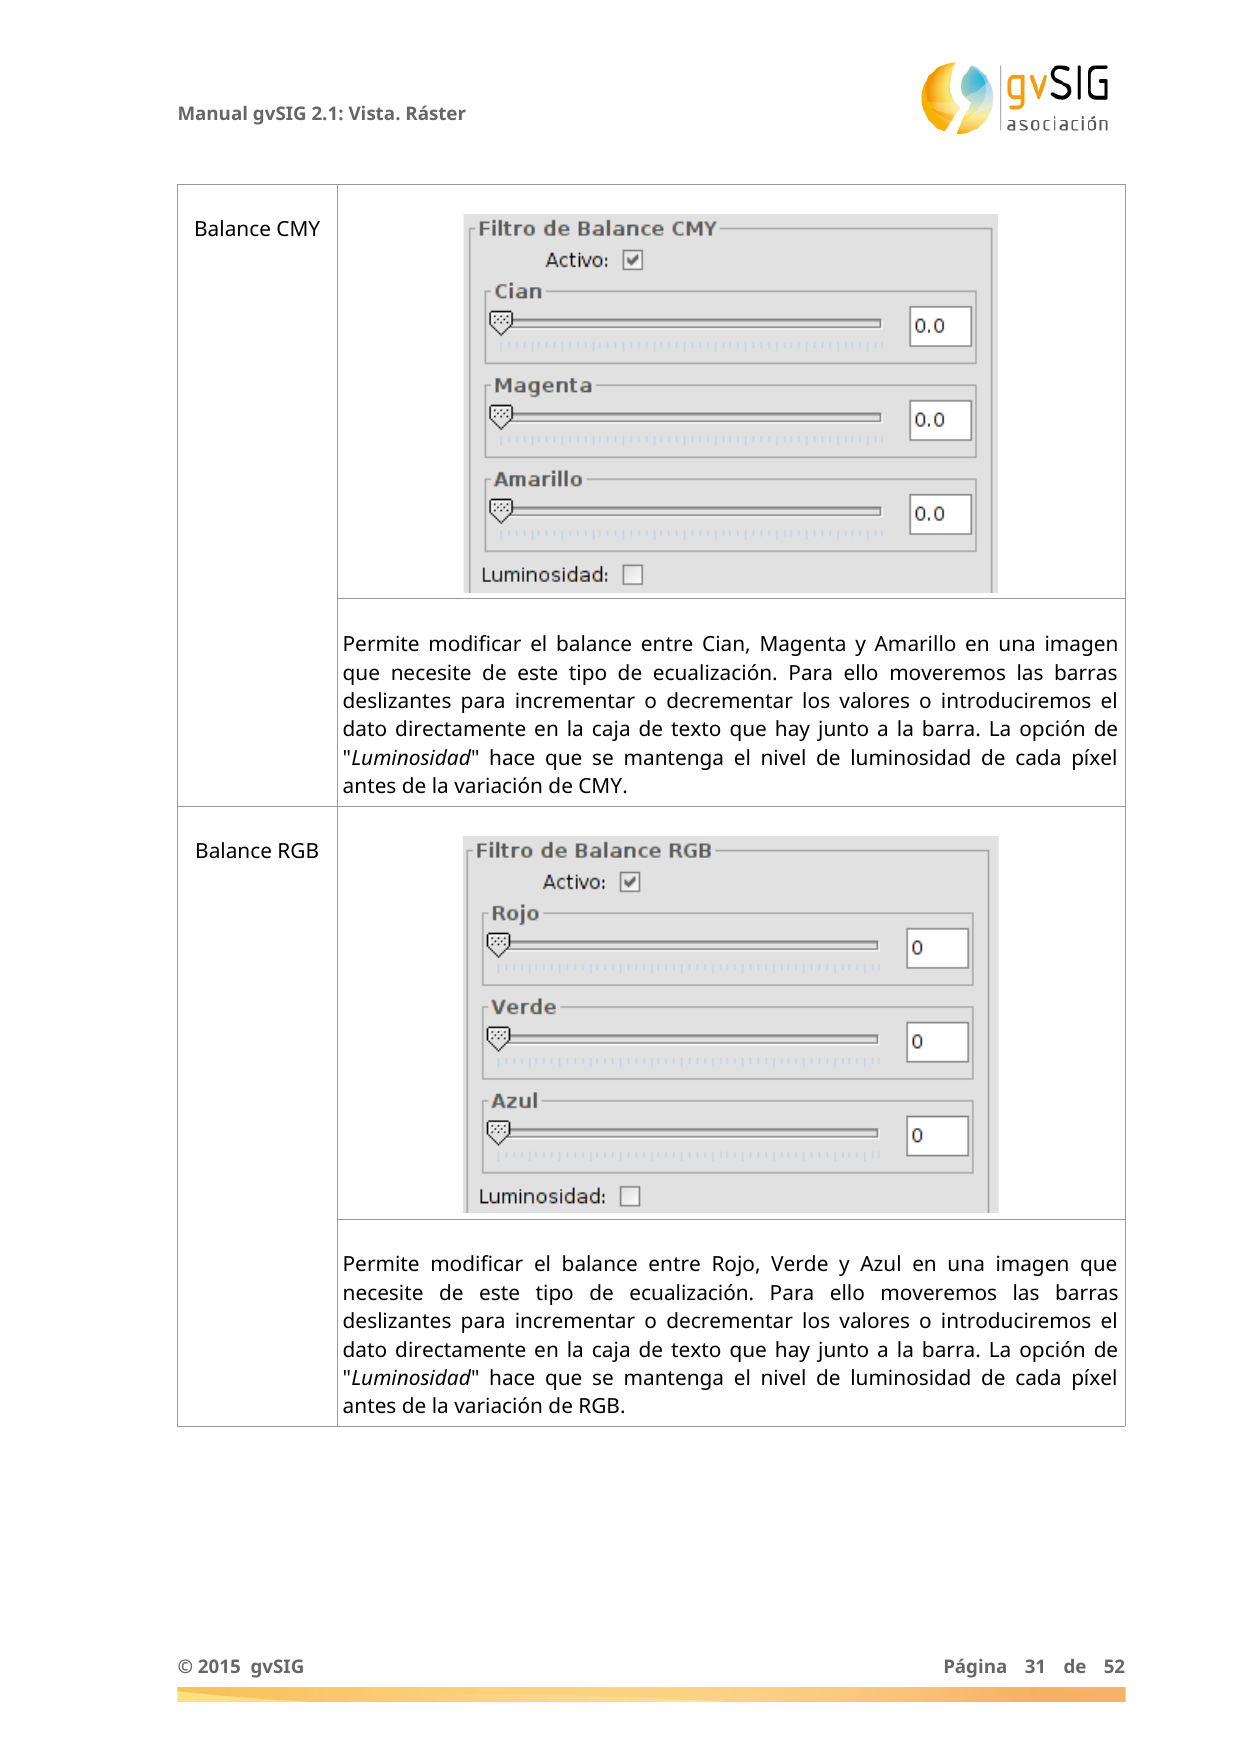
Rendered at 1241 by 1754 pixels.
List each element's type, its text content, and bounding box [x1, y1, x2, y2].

table_cell Permite modificar el balance entre Rojo, Verde y Azul en una imagen que necesite de este tipo de ecualización. Para ello moveremos las barras deslizantes para incrementar o decrementar los valores o introduciremos el dato directamente en la caja de texto que hay junto a la barra. La opción de "Luminosidad" hace que se mantenga el nivel de luminosidad de cada píxel antes de la variación de RGB. [338, 1220, 1125, 1426]
picture [902, 47, 1122, 148]
picture [177, 1687, 1126, 1702]
picture [463, 214, 998, 593]
table_cell Balance RGB [178, 807, 337, 1426]
picture [462, 836, 999, 1213]
table_cell [338, 185, 1125, 598]
table_cell [338, 807, 1125, 1219]
table_cell Balance CMY [178, 185, 337, 806]
table_cell Permite modificar el balance entre Cian, Magenta y Amarillo en una imagen que necesite de este tipo de ecualización. Para ello moveremos las barras deslizantes para incrementar o decrementar los valores o introduciremos el dato directamente en la caja de texto que hay junto a la barra. La opción de "Luminosidad" hace que se mantenga el nivel de luminosidad de cada píxel antes de la variación de CMY. [338, 599, 1125, 806]
